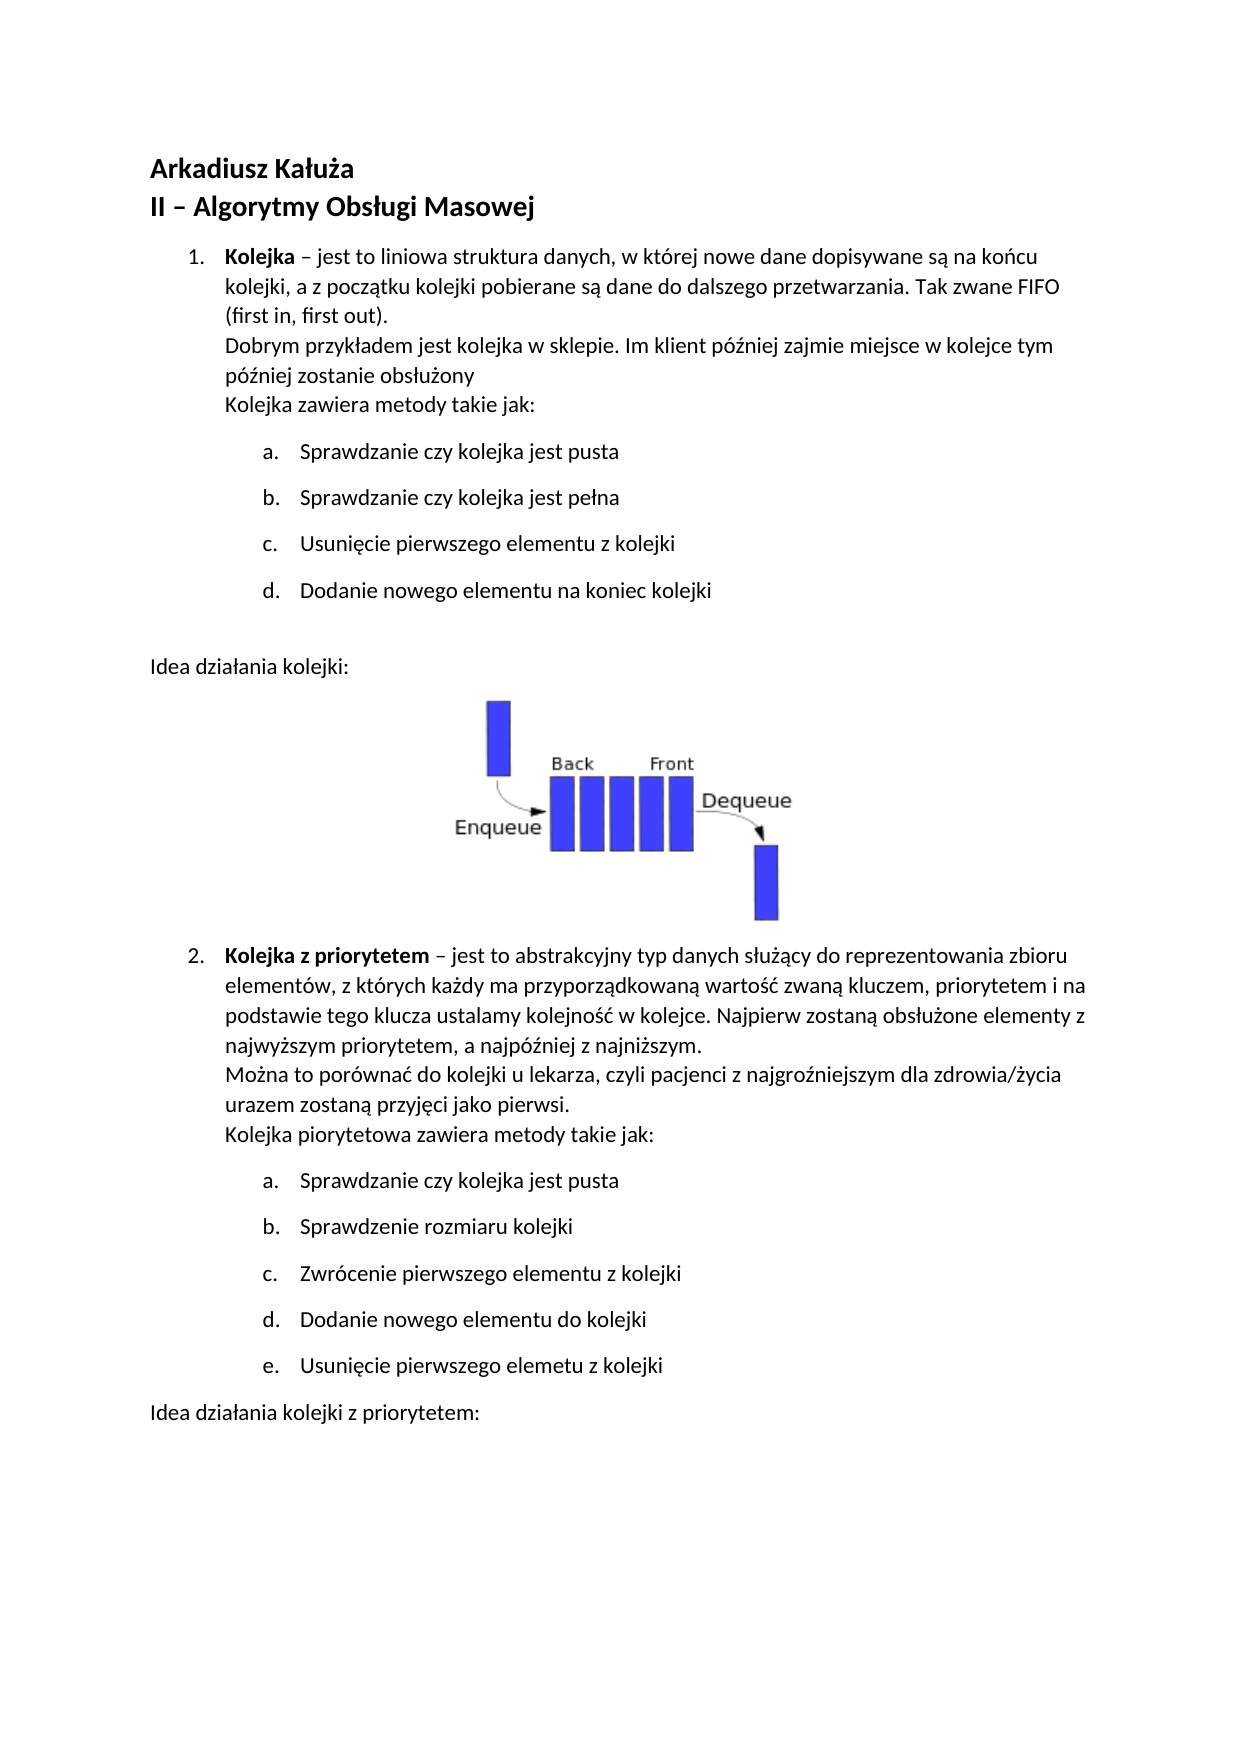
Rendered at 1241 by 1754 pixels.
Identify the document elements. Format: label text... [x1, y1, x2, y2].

list Zwrócenie pierwszego elementu z kolejki [262, 1259, 1090, 1287]
list Dodanie nowego elementu na koniec kolejki [262, 576, 1090, 634]
list Kolejka – jest to liniowa struktura danych, w której nowe dane dopisywane są na końcu kolejki, a z początku kolejki pobierane są dane do dalszego przetwarzania. Tak zwane FIFO (first in, first out). Dobrym przykładem jest kolejka w sklepie. Im klient później zajmie miejsce w kolejce tym później zostanie obsłużony Kolejka zawiera metody takie jak: [187, 242, 1090, 418]
list Usunięcie pierwszego elemetu z kolejki [262, 1352, 1090, 1379]
list Sprawdzanie czy kolejka jest pusta [262, 1166, 1090, 1194]
list Usunięcie pierwszego elementu z kolejki [262, 529, 1090, 558]
list Sprawdzanie czy kolejka jest pełna [262, 483, 1090, 511]
text Arkadiusz Kałuża II – Algorytmy Obsługi Masowej [150, 150, 1090, 223]
text Idea działania kolejki: [150, 652, 1090, 680]
text Idea działania kolejki z priorytetem: [150, 1398, 1090, 1426]
list Kolejka z priorytetem – jest to abstrakcyjny typ danych służący do reprezentowania zbioru elementów, z których każdy ma przyporządkowaną wartość zwaną kluczem, priorytetem i na podstawie tego klucza ustalamy kolejność w kolejce. Najpierw zostaną obsłużone elementy z najwyższym priorytetem, a najpóźniej z najniższym. Można to porównać do kolejki u lekarza, czyli pacjenci z najgroźniejszym dla zdrowia/życia urazem zostaną przyjęci jako pierwsi. Kolejka piorytetowa zawiera metody takie jak: [187, 942, 1090, 1148]
list Dodanie nowego elementu do kolejki [262, 1305, 1090, 1333]
list Sprawdzanie czy kolejka jest pusta [262, 437, 1090, 465]
list Sprawdzenie rozmiaru kolejki [262, 1212, 1090, 1241]
